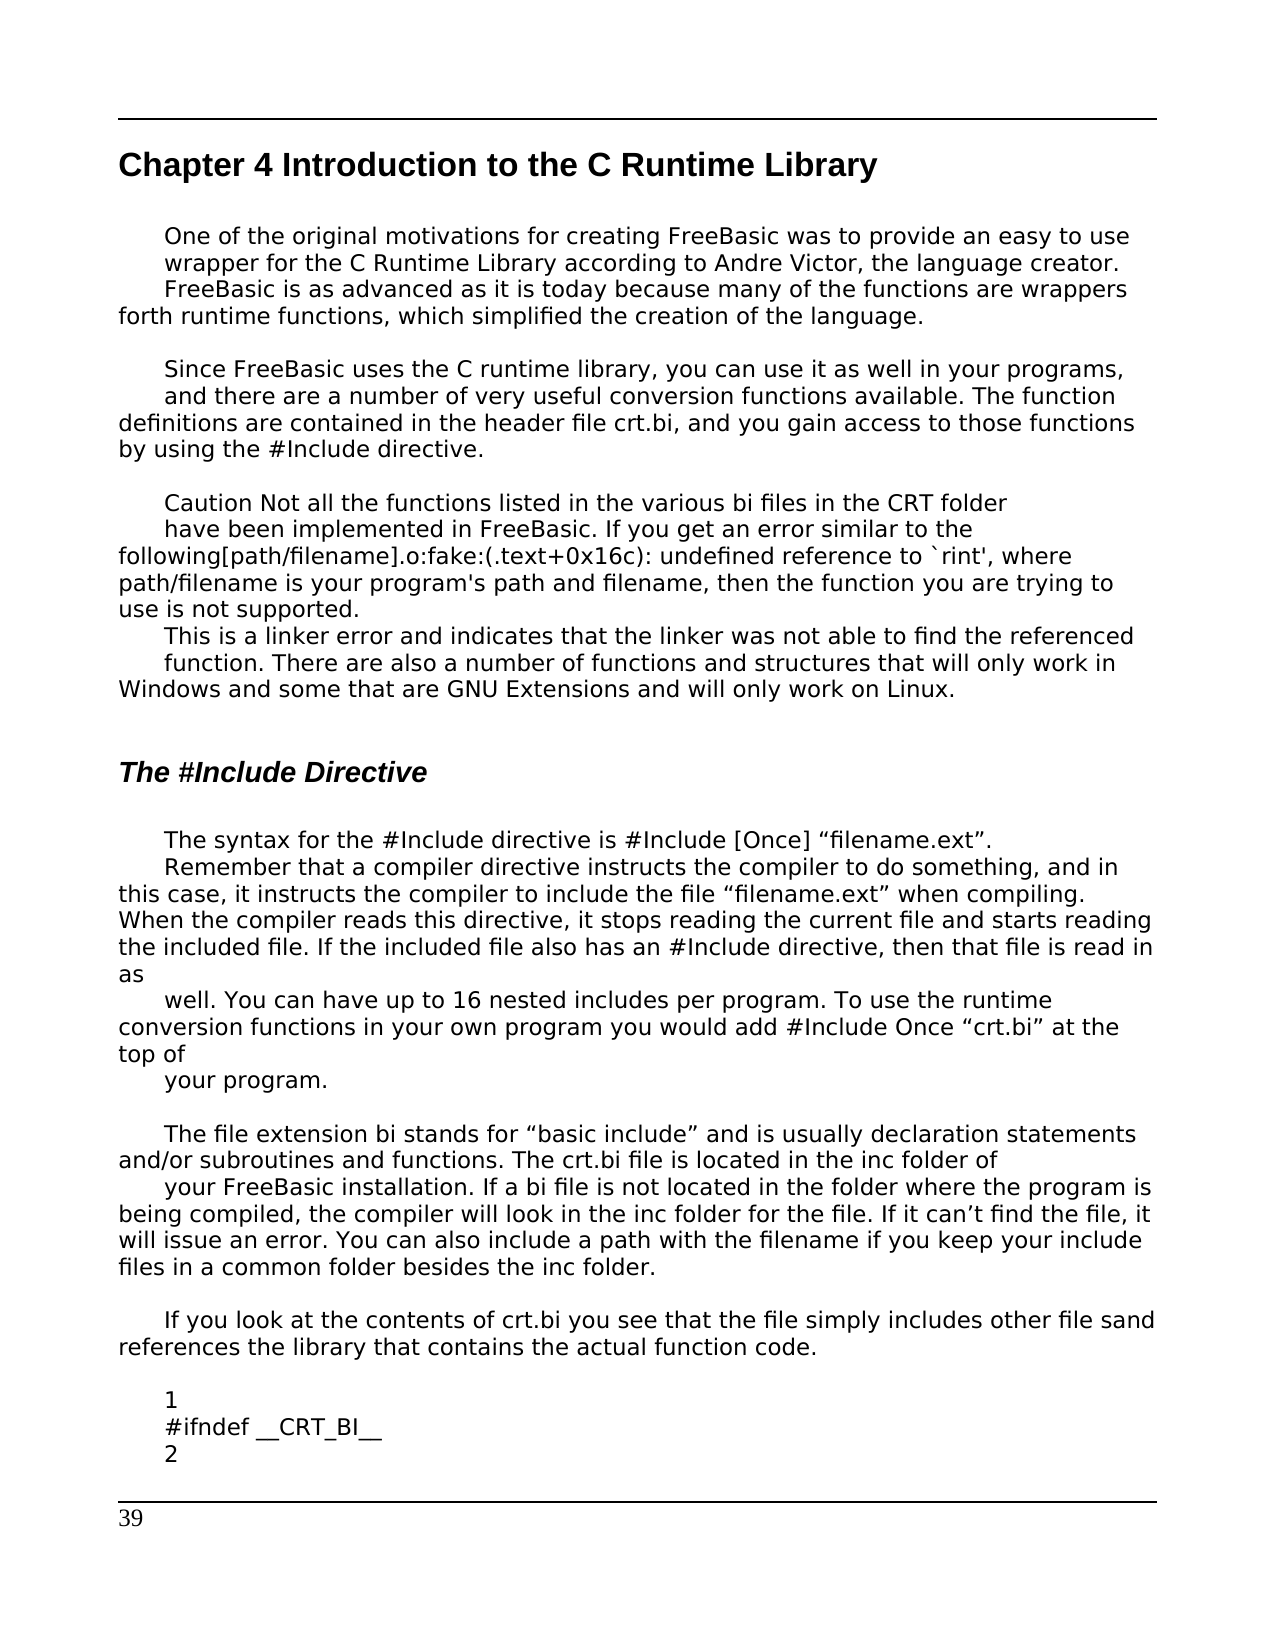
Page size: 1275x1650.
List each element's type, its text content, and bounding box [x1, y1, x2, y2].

text and there are a number of very useful conversion functions available. The function definitions are contained in the header file crt.bi, and you gain access to those functions by using the #Include directive. [118, 383, 1157, 463]
text well. You can have up to 16 nested includes per program. To use the runtime conversion functions in your own program you would add #Include Once “crt.bi” at the top of [118, 987, 1157, 1067]
text function. There are also a number of functions and structures that will only work in Windows and some that are GNU Extensions and will only work on Linux. [118, 650, 1157, 703]
text Remember that a compiler directive instructs the compiler to do something, and in this case, it instructs the compiler to include the file “filename.ext” when compiling. When the compiler reads this directive, it stops reading the current file and starts reading the included file. If the included file also has an #Include directive, then that file is read in as [118, 854, 1157, 987]
text wrapper for the C Runtime Library according to Andre Victor, the language creator. [118, 250, 1157, 276]
text your program. [118, 1067, 1157, 1094]
text If you look at the contents of crt.bi you see that the file simply includes other file sand references the library that contains the actual function code. [118, 1307, 1157, 1361]
text 2 [118, 1441, 1157, 1467]
text One of the original motivations for creating FreeBasic was to provide an easy to use [118, 223, 1157, 250]
text have been implemented in FreeBasic. If you get an error similar to the following[path/filename].o:fake:(.text+0x16c): undefined reference to `rint', where path/filename is your program's path and filename, then the function you are trying to use is not supported. [118, 516, 1157, 623]
text This is a linker error and indicates that the linker was not able to find the referenced [118, 623, 1157, 650]
text 1 [118, 1387, 1157, 1414]
text your FreeBasic installation. If a bi file is not located in the folder where the program is being compiled, the compiler will look in the inc folder for the file. If it can’t find the file, it will issue an error. You can also include a path with the filename if you keep your include files in a common folder besides the inc folder. [118, 1174, 1157, 1281]
text The syntax for the #Include directive is #Include [Once] “filename.ext”. [118, 827, 1157, 854]
text The file extension bi stands for “basic include” and is usually declaration statements and/or subroutines and functions. The crt.bi file is located in the inc folder of [118, 1121, 1157, 1174]
text FreeBasic is as advanced as it is today because many of the functions are wrappers forth runtime functions, which simplified the creation of the language. [118, 276, 1157, 330]
text #ifndef __CRT_BI__ [118, 1414, 1157, 1441]
text Since FreeBasic uses the C runtime library, you can use it as well in your programs, [118, 356, 1157, 383]
text Caution Not all the functions listed in the various bi files in the CRT folder [118, 490, 1157, 516]
subtitle The #Include Directive [118, 755, 1157, 788]
subtitle Chapter 4 Introduction to the C Runtime Library [118, 145, 1157, 184]
